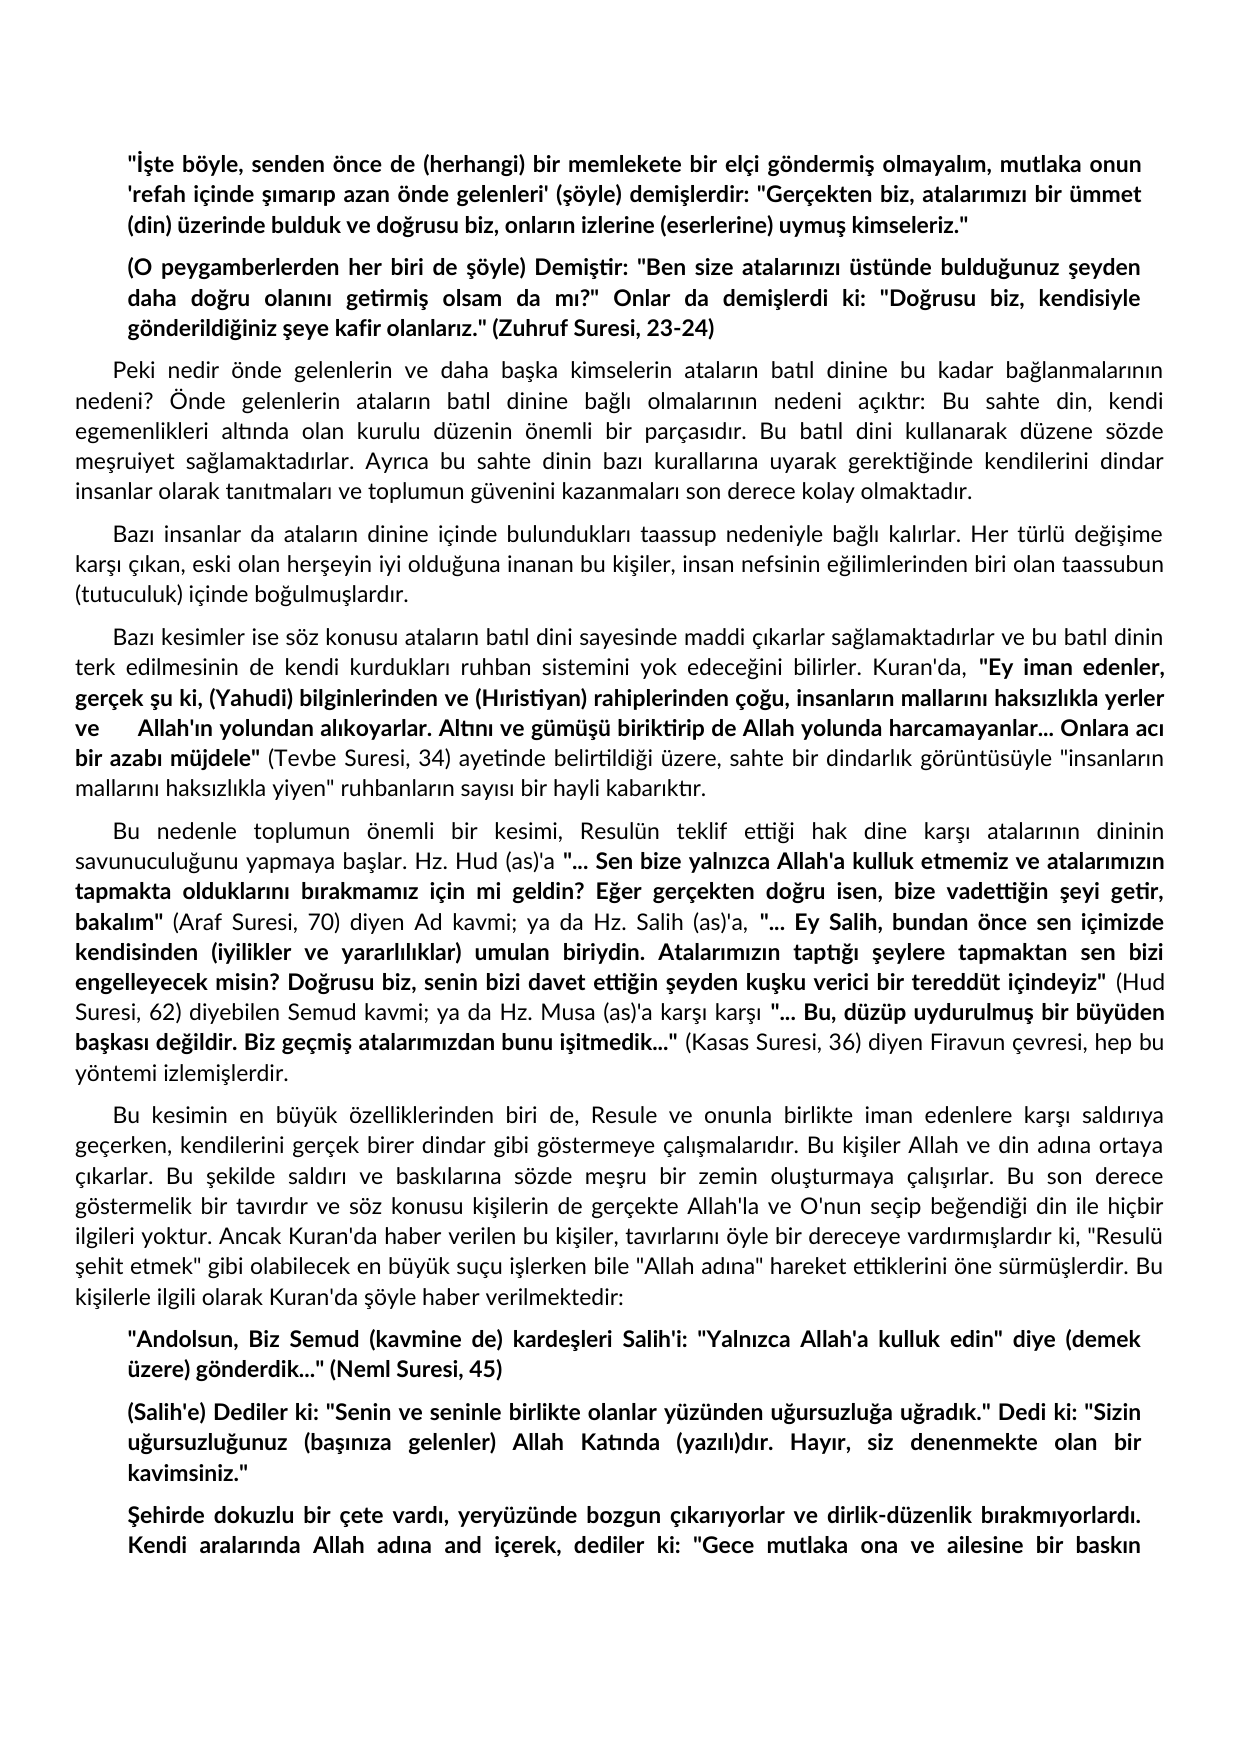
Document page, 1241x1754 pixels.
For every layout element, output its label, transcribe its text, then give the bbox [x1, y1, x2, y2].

text Bu nedenle toplumun önemli bir kesimi, Resulün teklif ettiği hak dine karşı atalarının dininin savunuculuğunu yapmaya başlar. Hz. Hud (as)'a "... Sen bize yalnızca Allah'a kulluk etmemiz ve atalarımızın tapmakta olduklarını bırakmamız için mi geldin? Eğer gerçekten doğru isen, bize vadettiğin şeyi getir, bakalım" (Araf Suresi, 70) diyen Ad kavmi; ya da Hz. Salih (as)'a, "... Ey Salih, bundan önce sen içimizde kendisinden (iyilikler ve yararlılıklar) umulan biriydin. Atalarımızın taptığı şeylere tapmaktan sen bizi engelleyecek misin? Doğrusu biz, senin bizi davet ettiğin şeyden kuşku verici bir tereddüt içindeyiz" (Hud Suresi, 62) diyebilen Semud kavmi; ya da Hz. Musa (as)'a karşı karşı "... Bu, düzüp uydurulmuş bir büyüden başkası değildir. Biz geçmiş atalarımızdan bunu işitmedik..." (Kasas Suresi, 36) diyen Firavun çevresi, hep bu yöntemi izlemişlerdir. [75, 817, 1165, 1086]
text "İşte böyle, senden önce de (herhangi) bir memlekete bir elçi göndermiş olmayalım, mutlaka onun 'refah içinde şımarıp azan önde gelenleri' (şöyle) demişlerdir: "Gerçekten biz, atalarımızı bir ümmet (din) üzerinde bulduk ve doğrusu biz, onların izlerine (eserlerine) uymuş kimseleriz." [127, 150, 1143, 238]
text Bazı kesimler ise söz konusu ataların batıl dini sayesinde maddi çıkarlar sağlamaktadırlar ve bu batıl dinin terk edilmesinin de kendi kurdukları ruhban sistemini yok edeceğini bilirler. Kuran'da, "Ey iman edenler, gerçek şu ki, (Yahudi) bilginlerinden ve (Hıristiyan) rahiplerinden çoğu, insanların mallarını haksızlıkla yerler ve Allah'ın yolundan alıkoyarlar. Altını ve gümüşü biriktirip de Allah yolunda harcamayanlar... Onlara acı bir azabı müjdele" (Tevbe Suresi, 34) ayetinde belirtildiği üzere, sahte bir dindarlık görüntüsüyle "insanların mallarını haksızlıkla yiyen" ruhbanların sayısı bir hayli kabarıktır. [75, 623, 1165, 801]
text (O peygamberlerden her biri de şöyle) Demiştir: "Ben size atalarınızı üstünde bulduğunuz şeyden daha doğru olanını getirmiş olsam da mı?" Onlar da demişlerdi ki: "Doğrusu biz, kendisiyle gönderildiğiniz şeye kafir olanlarız." (Zuhruf Suresi, 23-24) [127, 253, 1143, 341]
text Peki nedir önde gelenlerin ve daha başka kimselerin ataların batıl dinine bu kadar bağlanmalarının nedeni? Önde gelenlerin ataların batıl dinine bağlı olmalarının nedeni açıktır: Bu sahte din, kendi egemenlikleri altında olan kurulu düzenin önemli bir parçasıdır. Bu batıl dini kullanarak düzene sözde meşruiyet sağlamaktadırlar. Ayrıca bu sahte dinin bazı kurallarına uyarak gerektiğinde kendilerini dindar insanlar olarak tanıtmaları ve toplumun güvenini kazanmaları son derece kolay olmaktadır. [75, 356, 1165, 504]
text (Salih'e) Dediler ki: "Senin ve seninle birlikte olanlar yüzünden uğursuzluğa uğradık." Dedi ki: "Sizin uğursuzluğunuz (başınıza gelenler) Allah Katında (yazılı)dır. Hayır, siz denenmekte olan bir kavimsiniz." [127, 1398, 1143, 1486]
text Bazı insanlar da ataların dinine içinde bulundukları taassup nedeniyle bağlı kalırlar. Her türlü değişime karşı çıkan, eski olan herşeyin iyi olduğuna inanan bu kişiler, insan nefsinin eğilimlerinden biri olan taassubun (tutuculuk) içinde boğulmuşlardır. [75, 520, 1165, 608]
text Şehirde dokuzlu bir çete vardı, yeryüzünde bozgun çıkarıyorlar ve dirlik-düzenlik bırakmıyorlardı. Kendi aralarında Allah adına and içerek, dediler ki: "Gece mutlaka ona ve ailesine bir baskın [127, 1501, 1143, 1559]
text "Andolsun, Biz Semud (kavmine de) kardeşleri Salih'i: "Yalnızca Allah'a kulluk edin" diye (demek üzere) gönderdik..." (Neml Suresi, 45) [127, 1325, 1143, 1383]
text Bu kesimin en büyük özelliklerinden biri de, Resule ve onunla birlikte iman edenlere karşı saldırıya geçerken, kendilerini gerçek birer dindar gibi göstermeye çalışmalarıdır. Bu kişiler Allah ve din adına ortaya çıkarlar. Bu şekilde saldırı ve baskılarına sözde meşru bir zemin oluşturmaya çalışırlar. Bu son derece göstermelik bir tavırdır ve söz konusu kişilerin de gerçekte Allah'la ve O'nun seçip beğendiği din ile hiçbir ilgileri yoktur. Ancak Kuran'da haber verilen bu kişiler, tavırlarını öyle bir dereceye vardırmışlardır ki, "Resulü şehit etmek" gibi olabilecek en büyük suçu işlerken bile "Allah adına" hareket ettiklerini öne sürmüşlerdir. Bu kişilerle ilgili olarak Kuran'da şöyle haber verilmektedir: [75, 1101, 1165, 1310]
